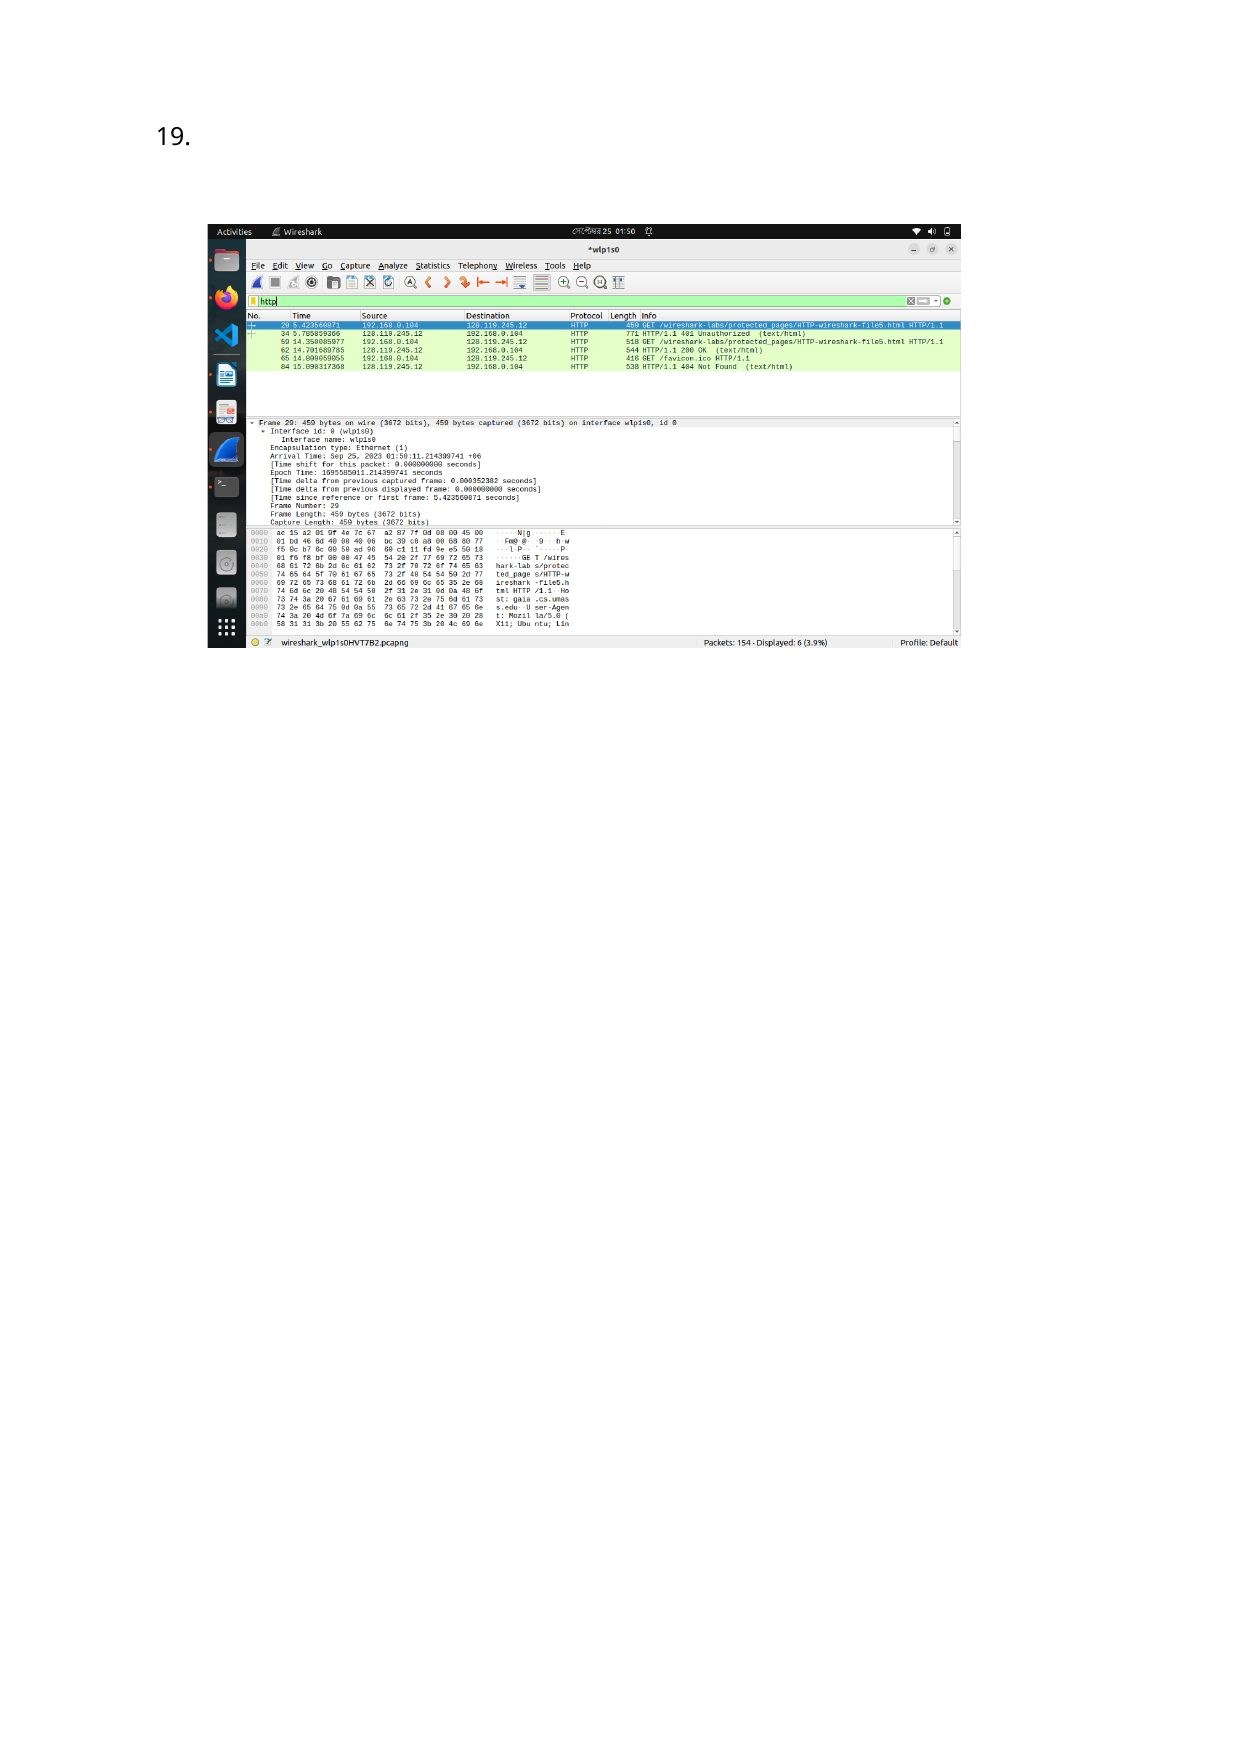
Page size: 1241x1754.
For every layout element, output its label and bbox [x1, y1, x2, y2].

picture [207, 224, 961, 648]
